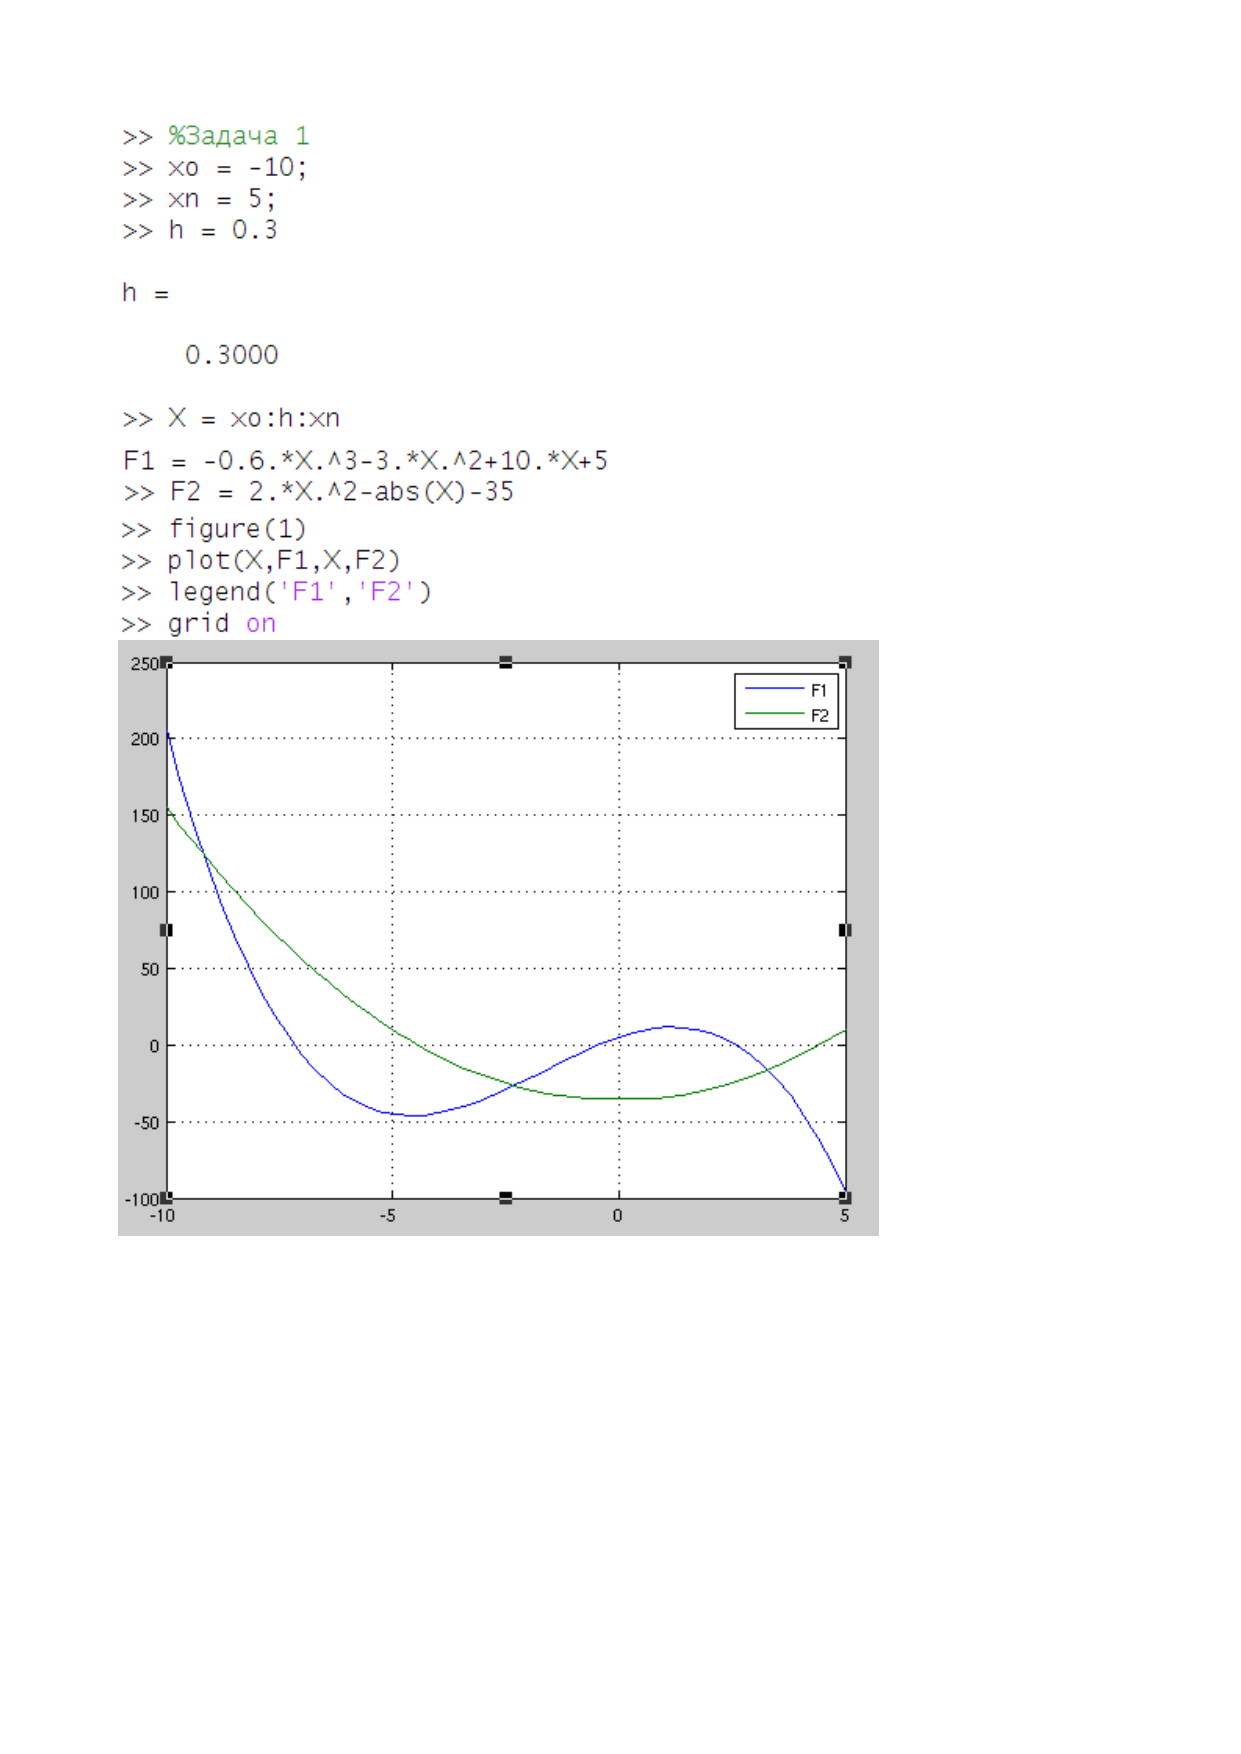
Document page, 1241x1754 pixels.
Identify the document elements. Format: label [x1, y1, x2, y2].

picture [118, 118, 879, 1236]
